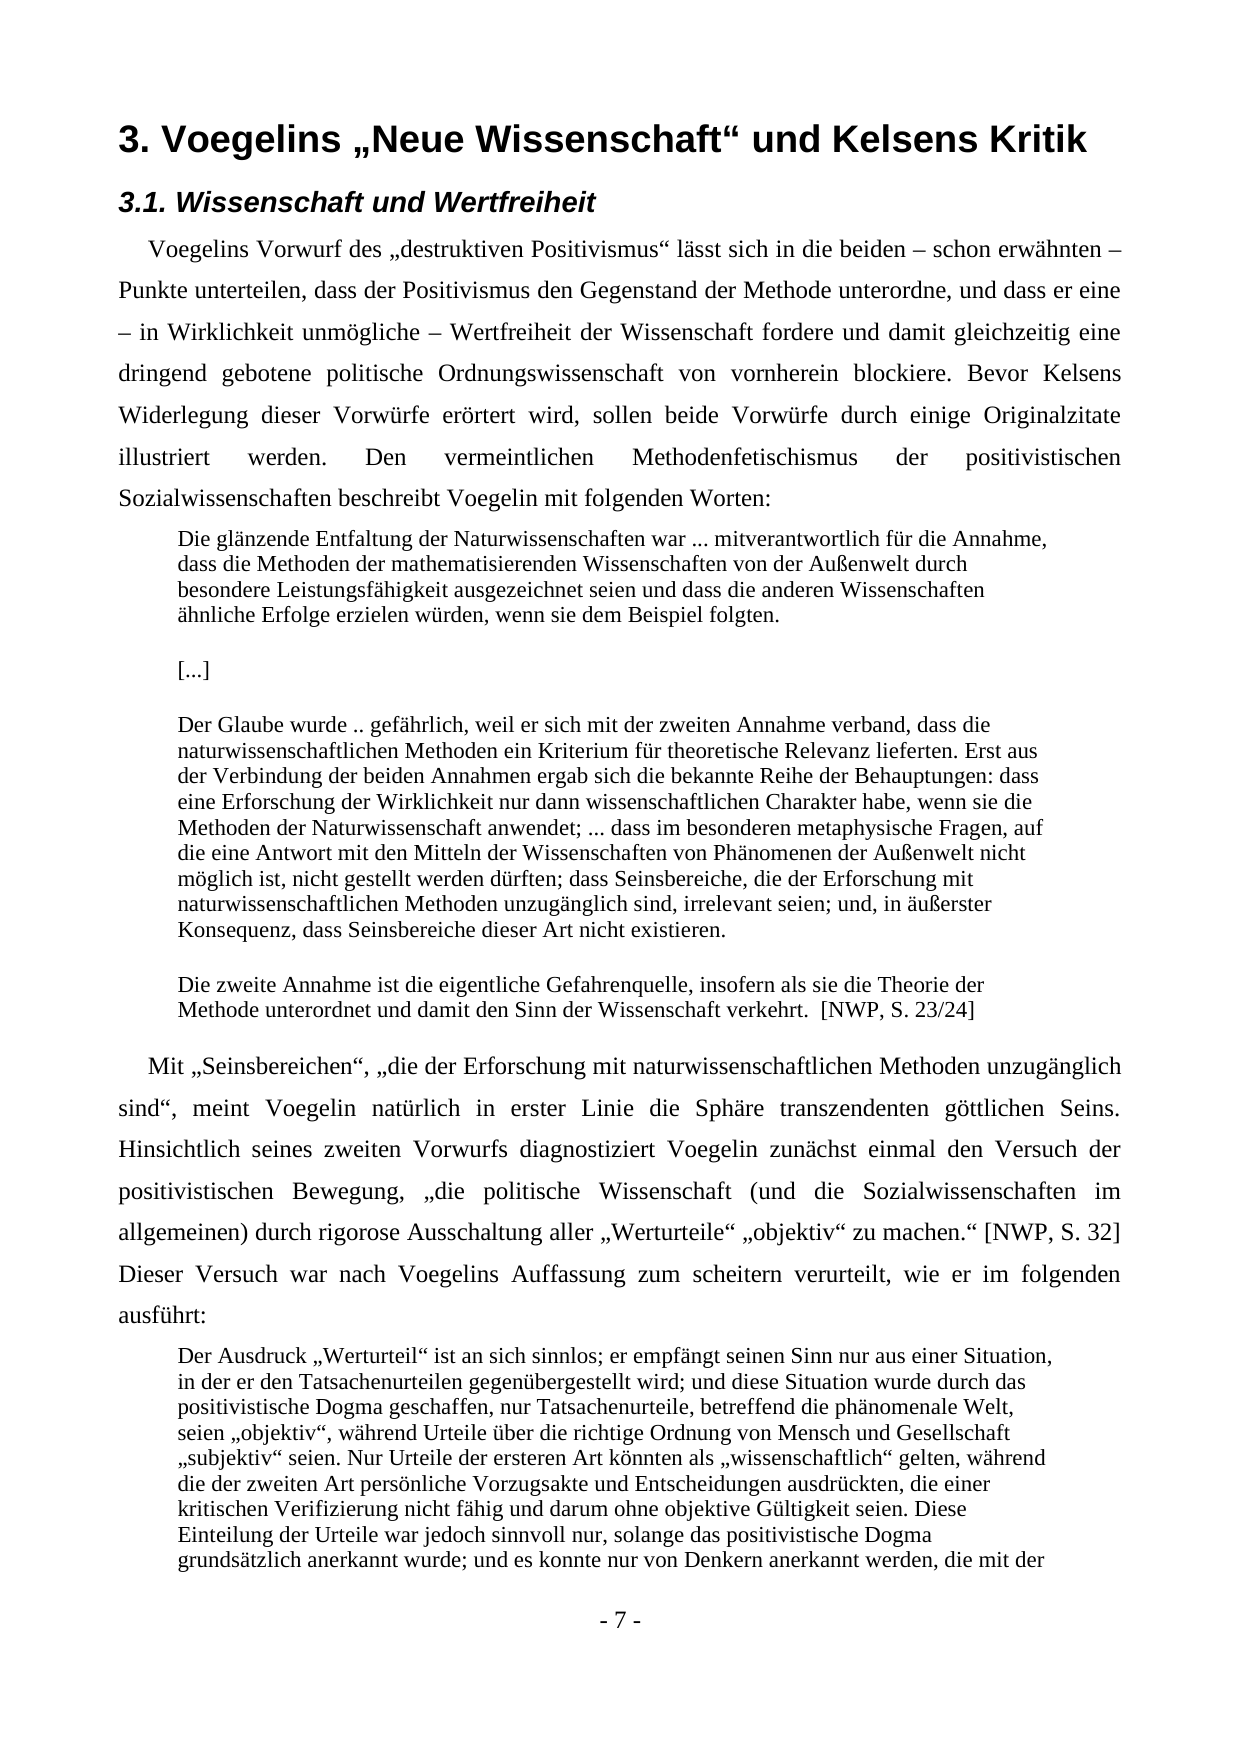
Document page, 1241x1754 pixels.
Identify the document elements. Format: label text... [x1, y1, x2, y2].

text Mit „Seinsbereichen“, „die der Erforschung mit naturwissenschaftlichen Methoden unzugänglich sind“, meint Voegelin natürlich in erster Linie die Sphäre transzendenten göttlichen Seins. Hinsichtlich seines zweiten Vorwurfs diagnostiziert Voegelin zunächst einmal den Versuch der positivistischen Bewegung, „die politische Wissenschaft (und die Sozialwissenschaften im allgemeinen) durch rigorose Ausschaltung aller „Werturteile“ „objektiv“ zu machen.“ [NWP, S. 32] Dieser Versuch war nach Voegelins Auffassung zum scheitern verurteilt, wie er im folgenden ausführt: [118, 1052, 1122, 1329]
text Die zweite Annahme ist die eigentliche Gefahrenquelle, insofern als sie die Theorie der Methode unterordnet und damit den Sinn der Wissenschaft verkehrt. [NWP, S. 23/24] [177, 972, 1063, 1023]
text Voegelins Vorwurf des „destruktiven Positivismus“ lässt sich in die beiden – schon erwähnten – Punkte unterteilen, dass der Positivismus den Gegenstand der Methode unterordne, und dass er eine – in Wirklichkeit unmögliche – Wertfreiheit der Wissenschaft fordere und damit gleichzeitig eine dringend gebotene politische Ordnungswissenschaft von vornherein blockiere. Bevor Kelsens Widerlegung dieser Vorwürfe erörtert wird, sollen beide Vorwürfe durch einige Originalzitate illustriert werden. Den vermeintlichen Methodenfetischismus der positivistischen Sozialwissenschaften beschreibt Voegelin mit folgenden Worten: [118, 235, 1122, 512]
text Die glänzende Entfaltung der Naturwissenschaften war ... mitverantwortlich für die Annahme, dass die Methoden der mathematisierenden Wissenschaften von der Außenwelt durch besondere Leistungsfähigkeit ausgezeichnet seien und dass die anderen Wissenschaften ähnliche Erfolge erzielen würden, wenn sie dem Beispiel folgten. [177, 526, 1063, 628]
subtitle Voegelins „Neue Wissenschaft“ und Kelsens Kritik [118, 118, 1122, 161]
subtitle Wissenschaft und Wertfreiheit [118, 186, 1122, 218]
text Der Ausdruck „Werturteil“ ist an sich sinnlos; er empfängt seinen Sinn nur aus einer Situation, in der er den Tatsachenurteilen gegenübergestellt wird; und diese Situation wurde durch das positivistische Dogma geschaffen, nur Tatsachenurteile, betreffend die phänomenale Welt, seien „objektiv“, während Urteile über die richtige Ordnung von Mensch und Gesellschaft „subjektiv“ seien. Nur Urteile der ersteren Art könnten als „wissenschaftlich“ gelten, während die der zweiten Art persönliche Vorzugsakte und Entscheidungen ausdrückten, die einer kritischen Verifizierung nicht fähig und darum ohne objektive Gültigkeit seien. Diese Einteilung der Urteile war jedoch sinnvoll nur, solange das positivistische Dogma grundsätzlich anerkannt wurde; und es konnte nur von Denkern anerkannt werden, die mit der [177, 1343, 1063, 1573]
text Der Glaube wurde .. gefährlich, weil er sich mit der zweiten Annahme verband, dass die naturwissenschaftlichen Methoden ein Kriterium für theoretische Relevanz lieferten. Erst aus der Verbindung der beiden Annahmen ergab sich die bekannte Reihe der Behauptungen: dass eine Erforschung der Wirklichkeit nur dann wissenschaftlichen Charakter habe, wenn sie die Methoden der Naturwissenschaft anwendet; ... dass im besonderen metaphysische Fragen, auf die eine Antwort mit den Mitteln der Wissenschaften von Phänomenen der Außenwelt nicht möglich ist, nicht gestellt werden dürften; dass Seinsbereiche, die der Erforschung mit naturwissenschaftlichen Methoden unzugänglich sind, irrelevant seien; und, in äußerster Konsequenz, dass Seinsbereiche dieser Art nicht existieren. [177, 712, 1063, 942]
text [...] [177, 657, 1063, 683]
